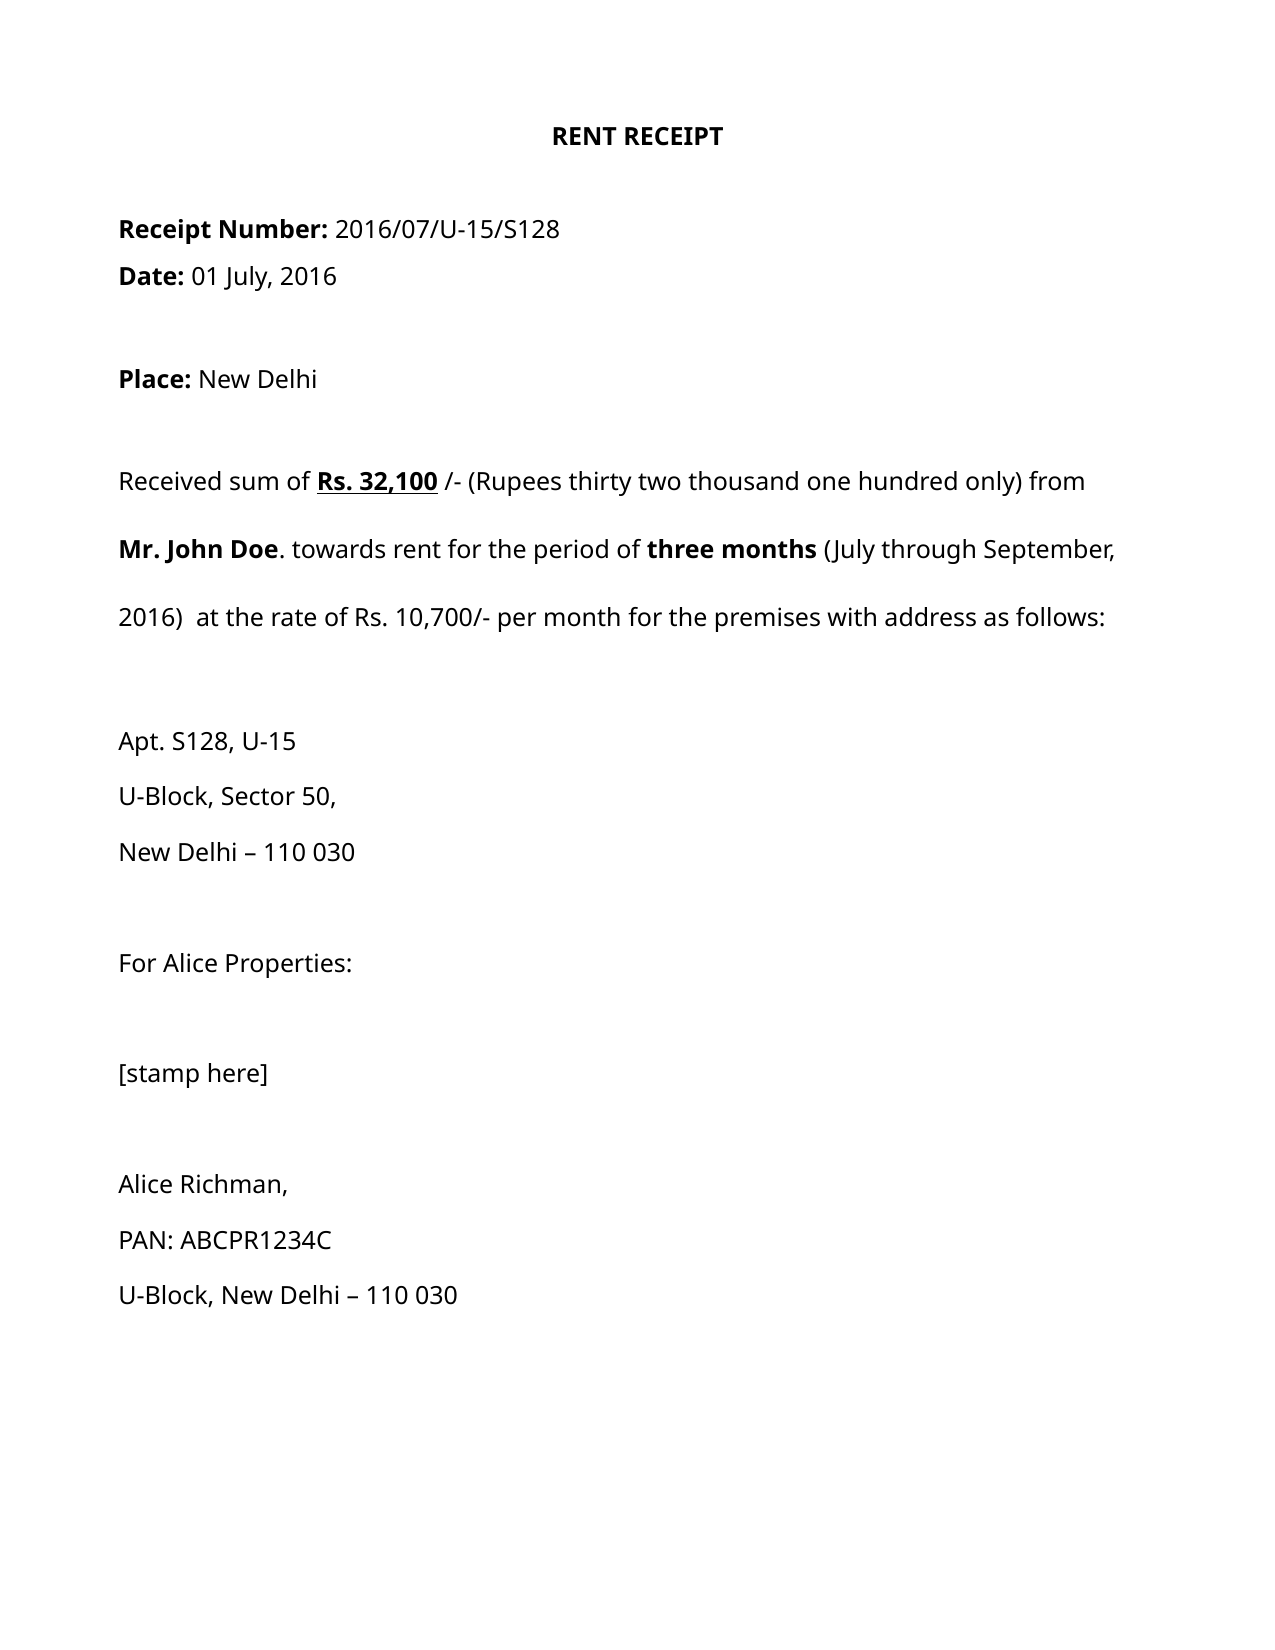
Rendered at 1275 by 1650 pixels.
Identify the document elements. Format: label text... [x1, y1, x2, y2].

text Date: 01 July, 2016 [118, 259, 1157, 293]
text PAN: ABCPR1234C [118, 1222, 1157, 1256]
text Received sum of Rs. 32,100 /- (Rupees thirty two thousand one hundred only) from [118, 464, 1157, 498]
text Receipt Number: 2016/07/U-15/S128 [118, 212, 1157, 246]
text U-Block, New Delhi – 110 030 [118, 1278, 1157, 1312]
text Alice Richman, [118, 1167, 1157, 1201]
text Apt. S128, U-15 [118, 724, 1157, 758]
text RENT RECEIPT [118, 118, 1157, 152]
text For Alice Properties: [118, 945, 1157, 979]
text New Delhi – 110 030 [118, 834, 1157, 868]
text [stamp here] [118, 1056, 1157, 1090]
text Mr. John Doe. towards rent for the period of three months (July through September, 2016) at the rate of Rs. 10,700/- per month for the premises with address as follows: [118, 532, 1157, 634]
text U-Block, Sector 50, [118, 779, 1157, 813]
text Place: New Delhi [118, 361, 1157, 396]
